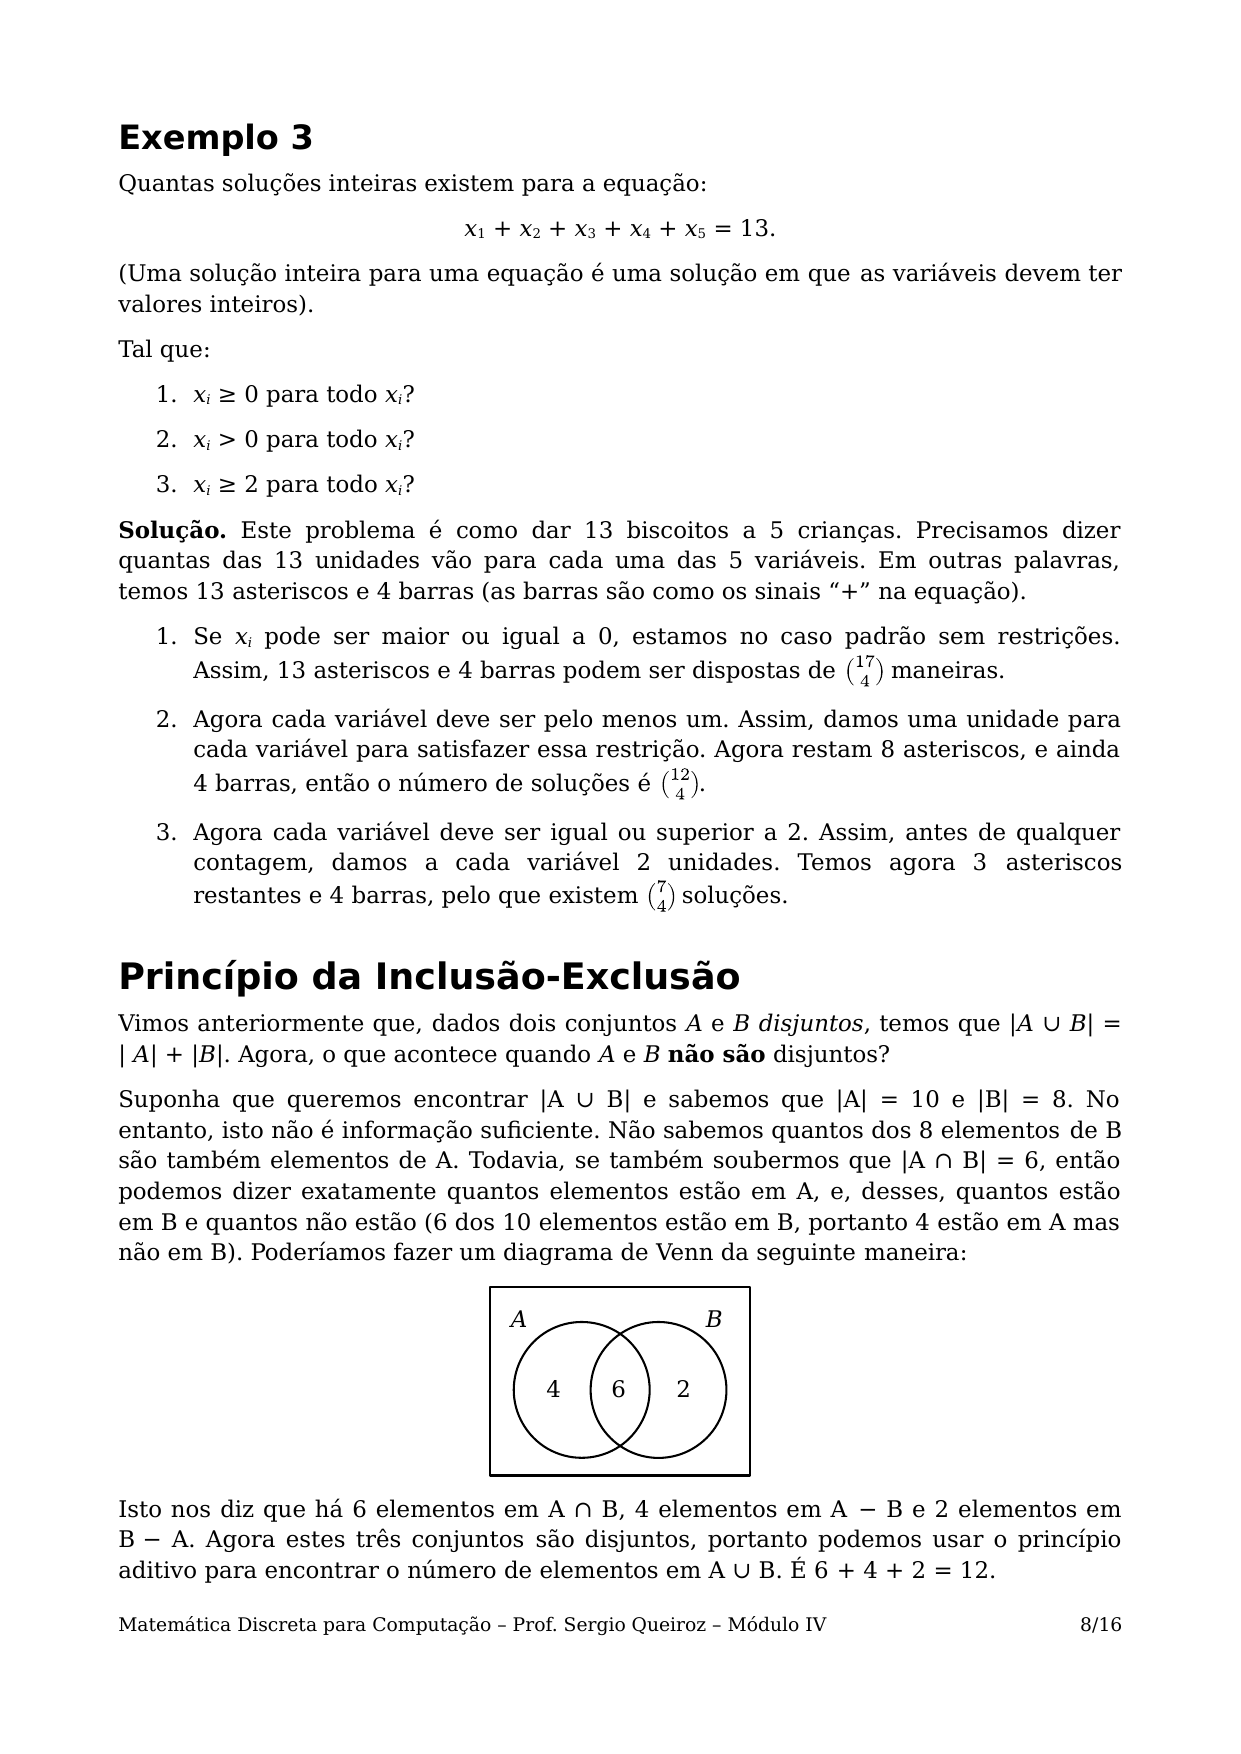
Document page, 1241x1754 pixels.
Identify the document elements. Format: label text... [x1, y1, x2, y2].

text Quantas soluções inteiras existem para a equação: [118, 170, 1122, 196]
list xi ≥ 2 para todo xi? [156, 472, 1122, 498]
list Agora cada variável deve ser pelo menos um. Assim, damos uma unidade para cada variável para satisfazer essa restrição. Agora restam 8 asteriscos, e ainda 4 barras, então o número de soluções é . [156, 706, 1122, 800]
list xi > 0 para todo xi? [156, 426, 1122, 453]
text Suponha que queremos encontrar |A ∪ B| e sabemos que |A| = 10 e |B| = 8. No entanto, isto não é informação suficiente. Não sabemos quantos dos 8 elementos de B são também elementos de A. Todavia, se também soubermos que |A ∩ B| = 6, então podemos dizer exatamente quantos elementos estão em A, e, desses, quantos estão em B e quantos não estão (6 dos 10 elementos estão em B, portanto 4 estão em A mas não em B). Poderíamos fazer um diagrama de Venn da seguinte maneira: [118, 1086, 1122, 1266]
list xi ≥ 0 para todo xi? [156, 381, 1122, 408]
text Tal que: [118, 336, 1122, 363]
text Isto nos diz que há 6 elementos em A ∩ B, 4 elementos em A − B e 2 elementos em B − A. Agora estes três conjuntos são disjuntos, portanto podemos usar o princípio aditivo para encontrar o número de elementos em A ∪ B. É 6 + 4 + 2 = 12. [118, 1496, 1122, 1584]
subtitle Princípio da Inclusão-Exclusão [118, 955, 1122, 998]
text (Uma solução inteira para uma equação é uma solução em que as variáveis devem ter valores inteiros). [118, 260, 1122, 317]
text Vimos anteriormente que, dados dois conjuntos A e B disjuntos, temos que |A ∪ B| = | A| + |B|. Agora, o que acontece quando A e B não são disjuntos? [118, 1010, 1122, 1068]
subtitle Exemplo 3 [118, 118, 1122, 157]
list Se xi pode ser maior ou igual a 0, estamos no caso padrão sem restrições. Assim, 13 asteriscos e 4 barras podem ser dispostas de maneiras. [156, 623, 1122, 687]
text Solução. Este problema é como dar 13 biscoitos a 5 crianças. Precisamos dizer quantas das 13 unidades vão para cada uma das 5 variáveis. Em outras palavras, temos 13 asteriscos e 4 barras (as barras são como os sinais “+” na equação). [118, 517, 1122, 605]
list Agora cada variável deve ser igual ou superior a 2. Assim, antes de qualquer contagem, damos a cada variável 2 unidades. Temos agora 3 asteriscos restantes e 4 barras, pelo que existem soluções. [156, 819, 1122, 912]
text x1 + x2 + x3 + x4 + x5 = 13. [118, 215, 1122, 242]
